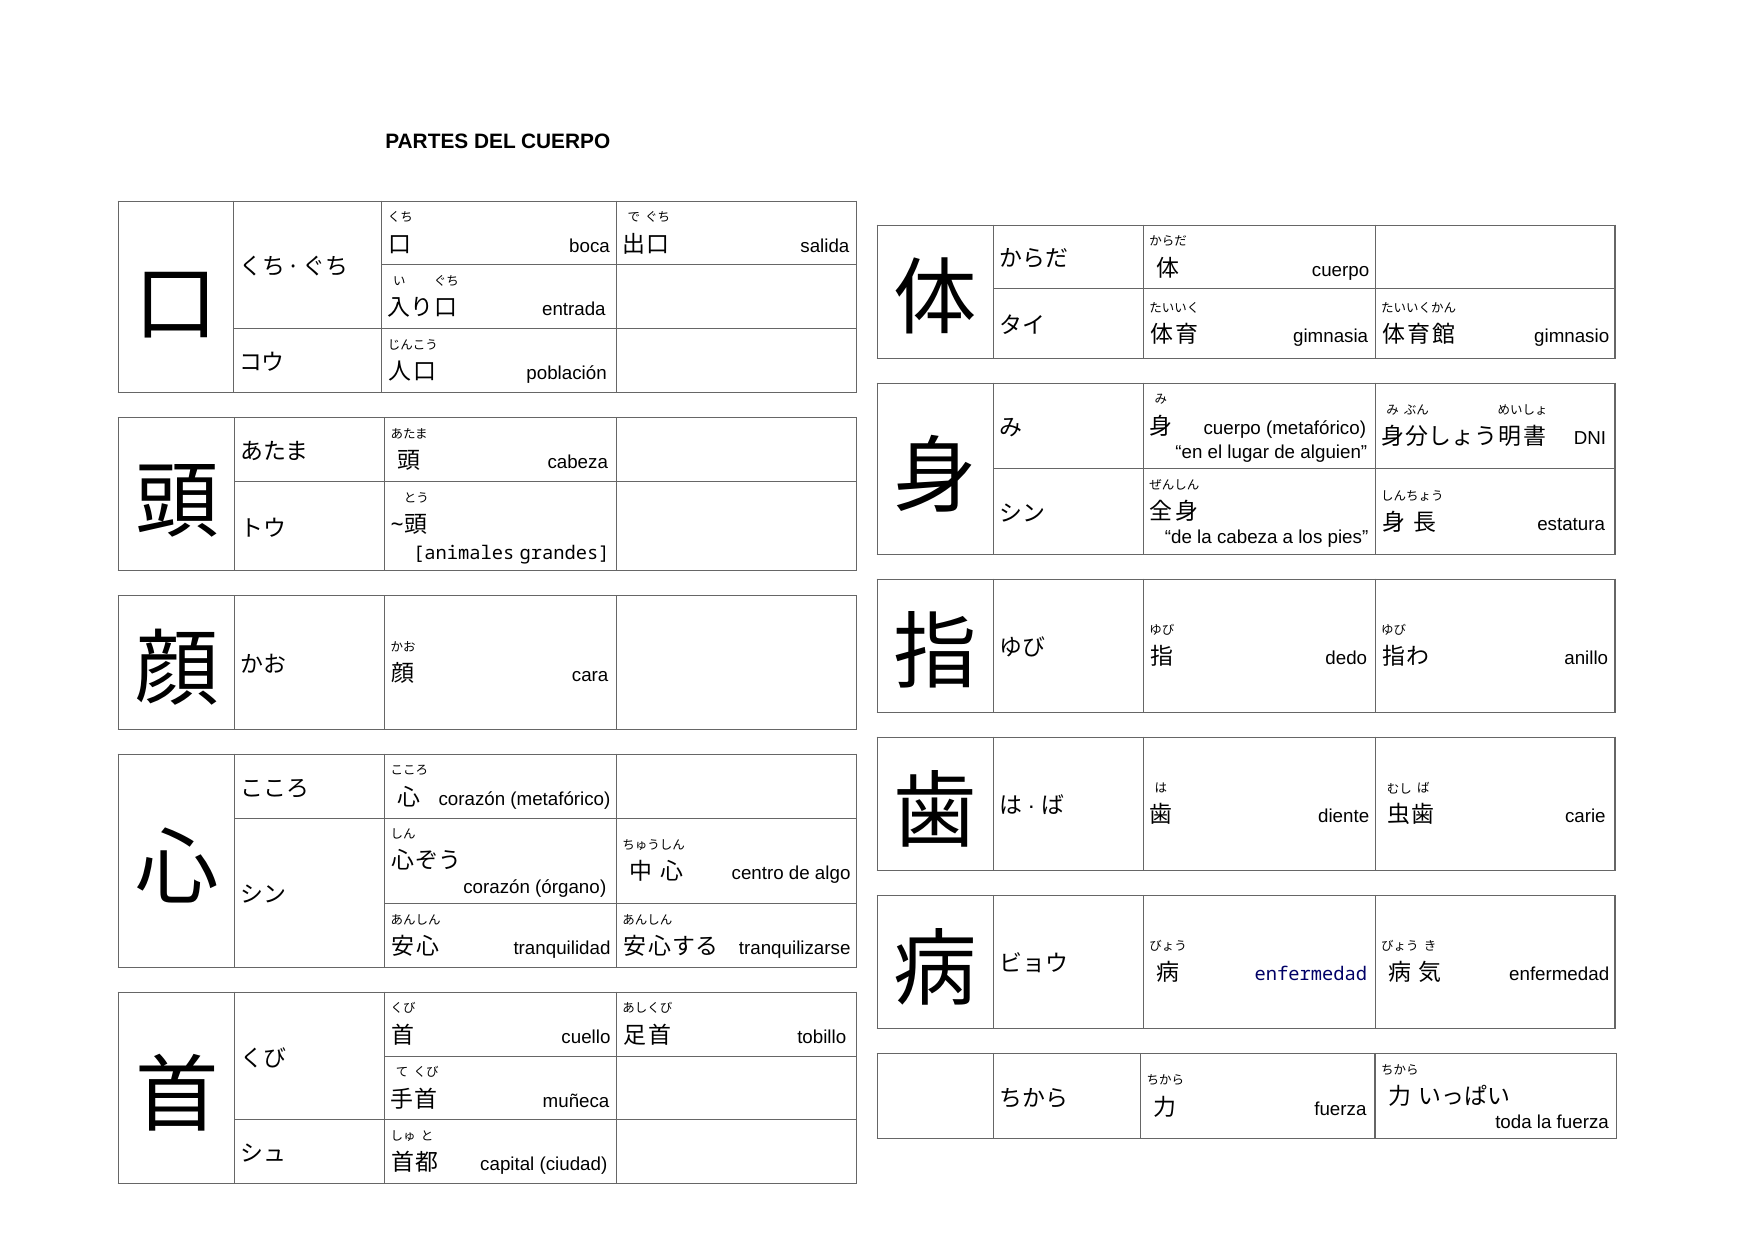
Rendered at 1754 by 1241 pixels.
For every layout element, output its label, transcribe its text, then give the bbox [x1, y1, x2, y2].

table_cell 体たい育いく gimnasia [1144, 289, 1375, 358]
table_header 口くち boca [382, 202, 616, 264]
table_cell シュ [235, 1120, 384, 1183]
table_header 身み cuerpo (metafórico) “en el lugar de alguien” [1144, 384, 1375, 468]
table_header ちから [994, 1054, 1140, 1138]
table_cell [617, 329, 856, 392]
table_cell 首しゅ都と capital (ciudad) [385, 1120, 616, 1183]
table_header 力ちからいっぱい toda la fuerza [1376, 1054, 1616, 1138]
table_header 首くび cuello [385, 993, 616, 1056]
table_header 口 [119, 202, 233, 392]
table_cell 身しん長ちょう estatura [1376, 469, 1614, 553]
table_header 足あし首くび tobillo [617, 993, 856, 1056]
table_header [617, 596, 856, 728]
table_header 指ゆび dedo [1144, 580, 1375, 712]
table_header ゆび [994, 580, 1143, 712]
table_cell [617, 265, 856, 328]
table_header 病びょう気き enfermedad [1376, 896, 1614, 1028]
table_cell 入いり口ぐち entrada [382, 265, 616, 328]
table_cell コウ [234, 329, 381, 392]
table_cell 全ぜん身しん “de la cabeza a los pies” [1144, 469, 1375, 553]
table_header 体からだ cuerpo [1144, 226, 1375, 288]
table_header 病びょう enfermedad [1144, 896, 1375, 1028]
table_header [617, 755, 856, 817]
table_header 身 [878, 384, 993, 553]
table_header [878, 1054, 993, 1138]
table_cell 安あん心しんする tranquilizarse [617, 904, 856, 967]
text PARTES DEL CUERPO [118, 129, 877, 153]
table_header あたま [235, 418, 384, 481]
table_header 顔かお cara [385, 596, 616, 728]
table_header 出で口ぐち salida [617, 202, 856, 264]
table_cell ~頭とう [animales grandes] [385, 482, 616, 570]
table_header 頭あたま cabeza [385, 418, 616, 481]
table_header は · ば [994, 738, 1143, 870]
table_header 指 [878, 580, 993, 712]
table_header 病 [878, 896, 993, 1028]
table_header 力ちから fuerza [1141, 1054, 1374, 1138]
table_header 身み分ぶんしょう明めい書しょ DNI [1376, 384, 1614, 468]
table_header み [994, 384, 1143, 468]
table_header からだ [994, 226, 1143, 288]
table_header 心 [119, 755, 234, 967]
table_cell 中ちゅう心しん centro de algo [617, 819, 856, 903]
table_header 体 [878, 226, 993, 358]
table_header くび [235, 993, 384, 1119]
table_cell 心しんぞう corazón (órgano) [385, 819, 616, 903]
table_header 顔 [119, 596, 234, 728]
table_header 頭 [119, 418, 234, 570]
table_cell 体たい育いく館かん gimnasio [1376, 289, 1614, 358]
table_header 指ゆびわ anillo [1376, 580, 1614, 712]
table_header ビョウ [994, 896, 1143, 1028]
table_cell [617, 1057, 856, 1119]
table_cell 安あん心しん tranquilidad [385, 904, 616, 967]
table_header 心こころ corazón (metafórico) [385, 755, 616, 817]
table_header かお [235, 596, 384, 728]
table_cell トウ [235, 482, 384, 570]
table_cell タイ [994, 289, 1143, 358]
table_cell 人じん口こう población [382, 329, 616, 392]
table_header [1376, 226, 1614, 288]
table_cell 手て首くび muñeca [385, 1057, 616, 1119]
table_header 歯は diente [1144, 738, 1375, 870]
table_cell シン [235, 819, 384, 967]
table_header 歯 [878, 738, 993, 870]
table_header 首 [119, 993, 234, 1183]
table_cell シン [994, 469, 1143, 553]
table_cell [617, 1120, 856, 1183]
table_cell [617, 482, 856, 570]
table_header 虫むし歯ば carie [1376, 738, 1614, 870]
table_header こころ [235, 755, 384, 817]
table_header [617, 418, 856, 481]
table_header くち · ぐち [234, 202, 381, 328]
